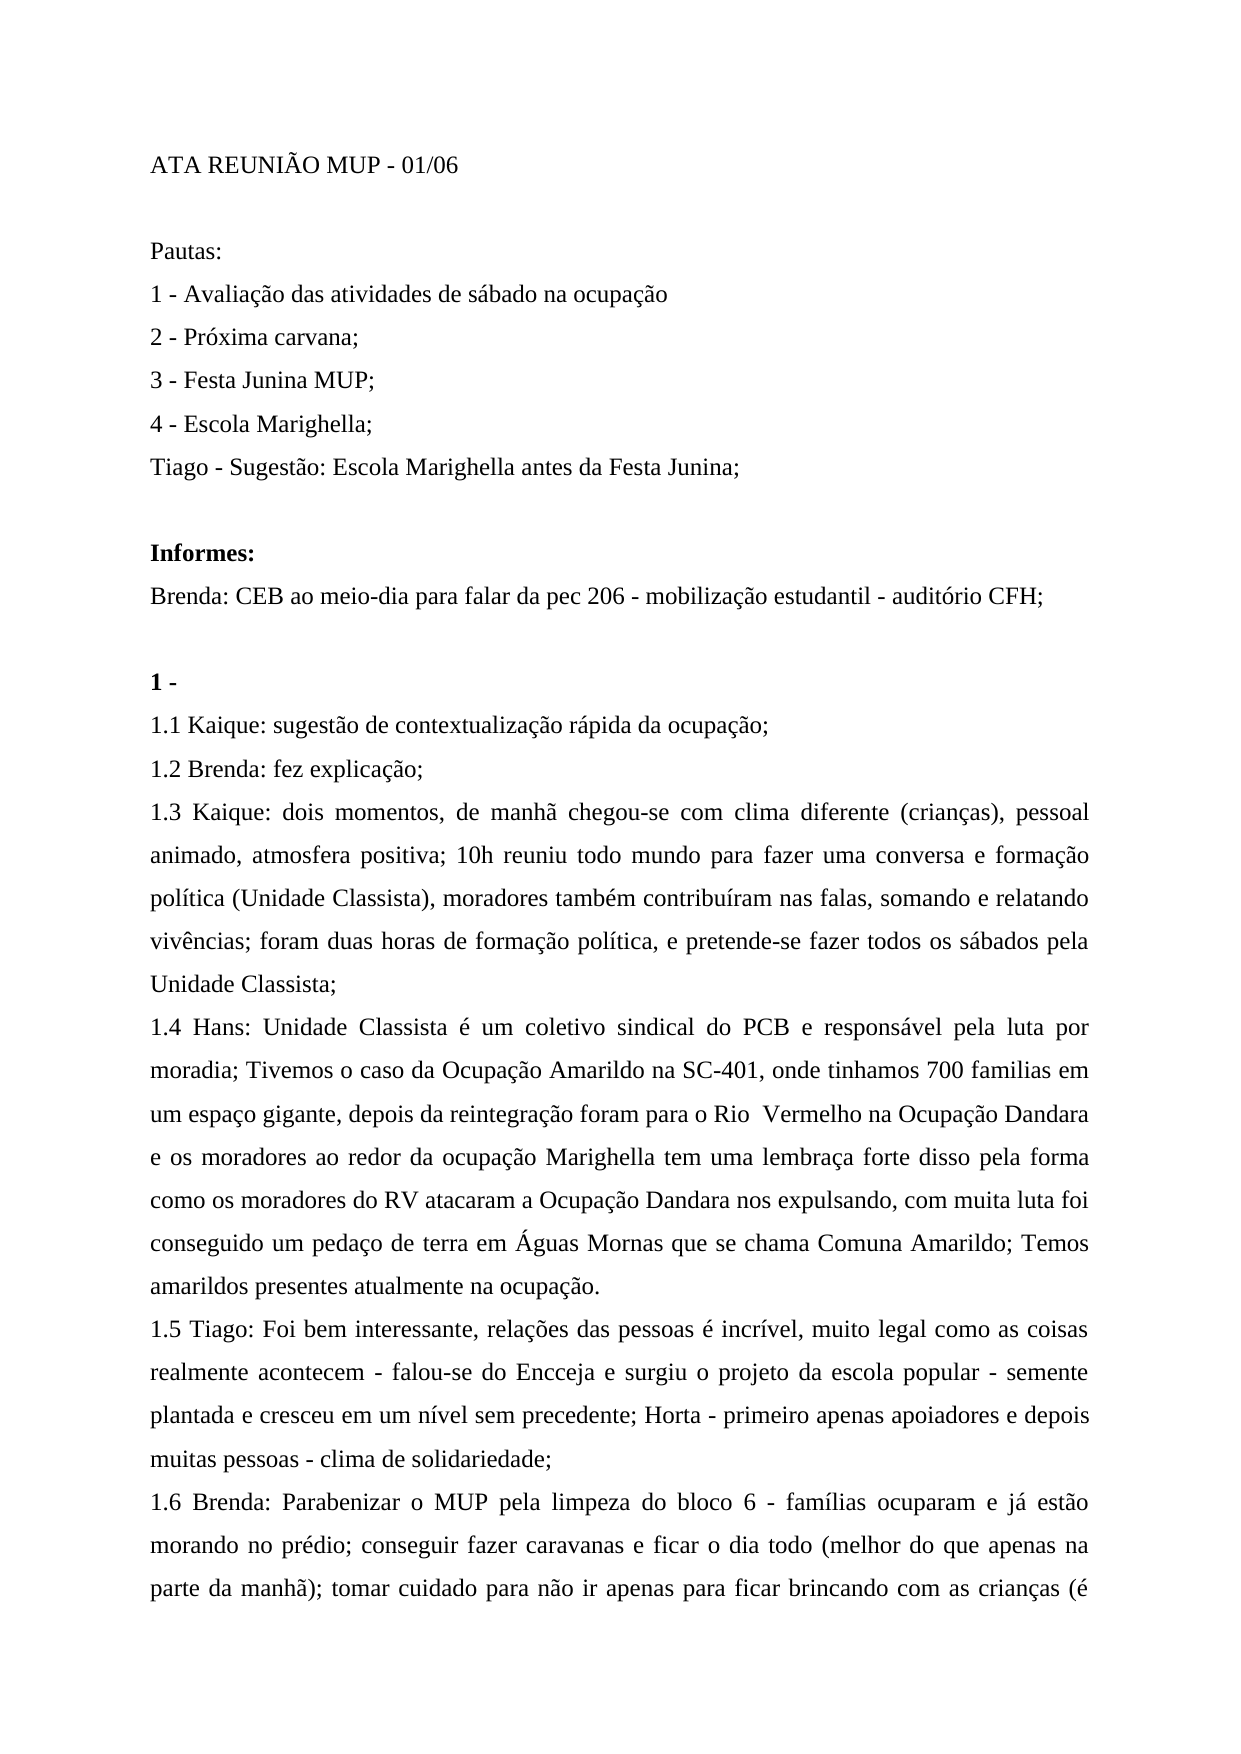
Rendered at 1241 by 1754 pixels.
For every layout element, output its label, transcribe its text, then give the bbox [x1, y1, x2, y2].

text 1.3 Kaique: dois momentos, de manhã chegou-se com clima diferente (crianças), pessoal animado, atmosfera positiva; 10h reuniu todo mundo para fazer uma conversa e formação política (Unidade Classista), moradores também contribuíram nas falas, somando e relatando vivências; foram duas horas de formação política, e pretende-se fazer todos os sábados pela Unidade Classista; [150, 797, 1090, 998]
text 1 - [150, 667, 1090, 696]
text 4 - Escola Marighella; [150, 409, 1090, 437]
text Tiago - Sugestão: Escola Marighella antes da Festa Junina; [150, 452, 1090, 481]
text Pautas: [150, 236, 1090, 265]
text 1 - Avaliação das atividades de sábado na ocupação [150, 279, 1090, 308]
text 1.4 Hans: Unidade Classista é um coletivo sindical do PCB e responsável pela luta por moradia; Tivemos o caso da Ocupação Amarildo na SC-401, onde tinhamos 700 familias em um espaço gigante, depois da reintegração foram para o Rio Vermelho na Ocupação Dandara e os moradores ao redor da ocupação Marighella tem uma lembraça forte disso pela forma como os moradores do RV atacaram a Ocupação Dandara nos expulsando, com muita luta foi conseguido um pedaço de terra em Águas Mornas que se chama Comuna Amarildo; Temos amarildos presentes atualmente na ocupação. [150, 1012, 1090, 1300]
text Informes: [150, 538, 1090, 567]
text 1.6 Brenda: Parabenizar o MUP pela limpeza do bloco 6 - famílias ocuparam e já estão morando no prédio; conseguir fazer caravanas e ficar o dia todo (melhor do que apenas na parte da manhã); tomar cuidado para não ir apenas para ficar brincando com as crianças (é [150, 1487, 1090, 1602]
text 1.1 Kaique: sugestão de contextualização rápida da ocupação; [150, 711, 1090, 739]
text Brenda: CEB ao meio-dia para falar da pec 206 - mobilização estudantil - auditório CFH; [150, 581, 1090, 610]
text 2 - Próxima carvana; [150, 322, 1090, 351]
text 1.5 Tiago: Foi bem interessante, relações das pessoas é incrível, muito legal como as coisas realmente acontecem - falou-se do Encceja e surgiu o projeto da escola popular - semente plantada e cresceu em um nível sem precedente; Horta - primeiro apenas apoiadores e depois muitas pessoas - clima de solidariedade; [150, 1314, 1090, 1472]
text 1.2 Brenda: fez explicação; [150, 754, 1090, 782]
text ATA REUNIÃO MUP - 01/06 [150, 150, 1090, 179]
text 3 - Festa Junina MUP; [150, 366, 1090, 394]
